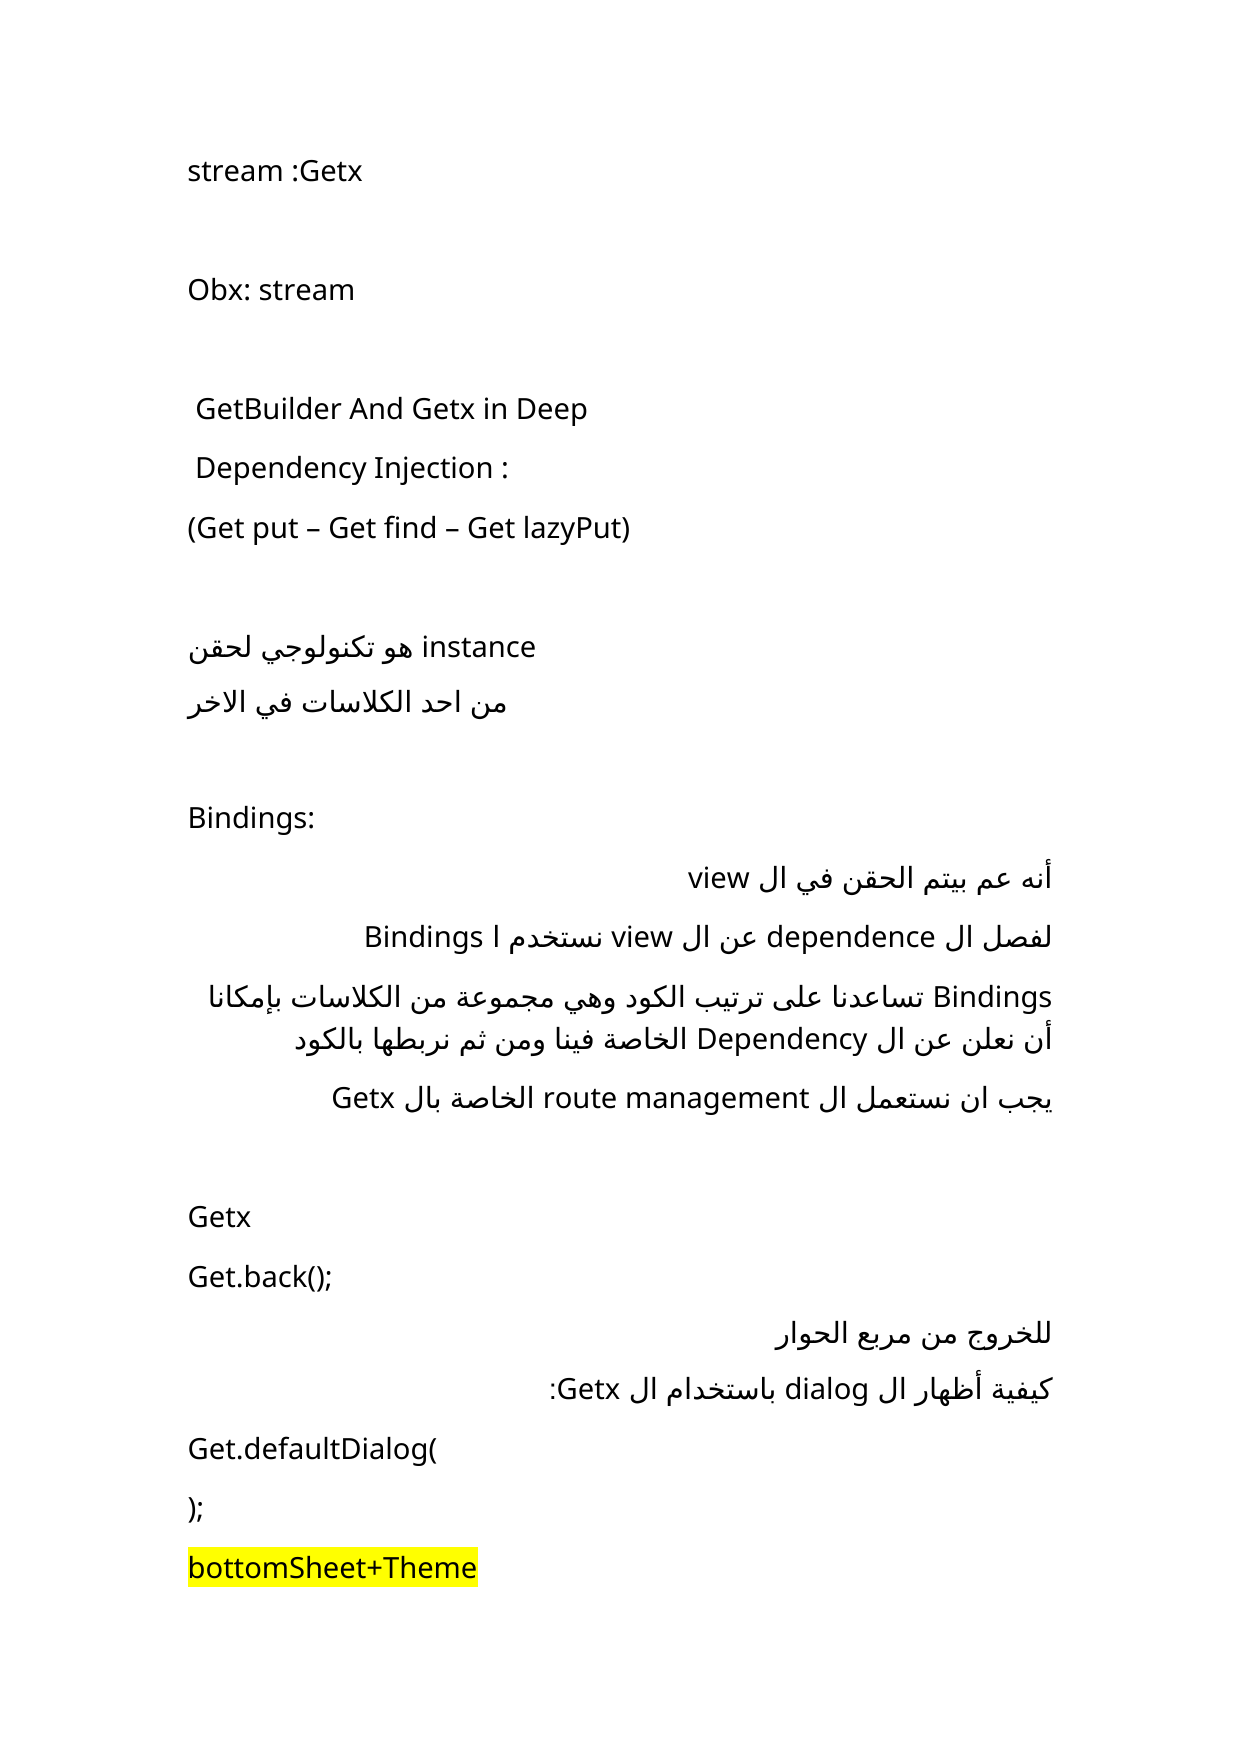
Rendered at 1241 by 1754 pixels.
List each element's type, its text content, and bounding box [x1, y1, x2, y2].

text يجب ان نستعمل ال route management الخاصة بال Getx [187, 1078, 1053, 1117]
text هو تكنولوجي لحقن instance [187, 626, 1053, 666]
text GetBuilder And Getx in Deep [187, 388, 978, 428]
text Bindings: [187, 798, 1053, 837]
text (Get put – Get find – Get lazyPut) [187, 507, 1053, 547]
text Dependency Injection : [187, 447, 1053, 487]
text stream :Getx [187, 150, 978, 190]
text Get.back(); [187, 1256, 1053, 1296]
text أنه عم بيتم الحقن في ال view [187, 857, 1053, 897]
text Obx: stream [187, 269, 978, 309]
text ); [187, 1487, 1053, 1527]
text Get.defaultDialog( [187, 1428, 1053, 1468]
text Getx [187, 1197, 1053, 1236]
text Bindings تساعدنا على ترتيب الكود وهي مجموعة من الكلاسات بإمكانا أن نعلن عن ال Dependency الخاصة فينا ومن ثم نربطها بالكود [187, 976, 1053, 1058]
text لفصل ال dependence عن ال view نستخدم ا Bindings [187, 917, 1053, 956]
text للخروج من مربع الحوار [187, 1316, 1053, 1349]
text كيفية أظهار ال dialog باستخدام ال Getx: [187, 1368, 1053, 1408]
text bottomSheet+Theme [187, 1547, 1053, 1587]
text من احد الكلاسات في الاخر [187, 685, 1053, 719]
